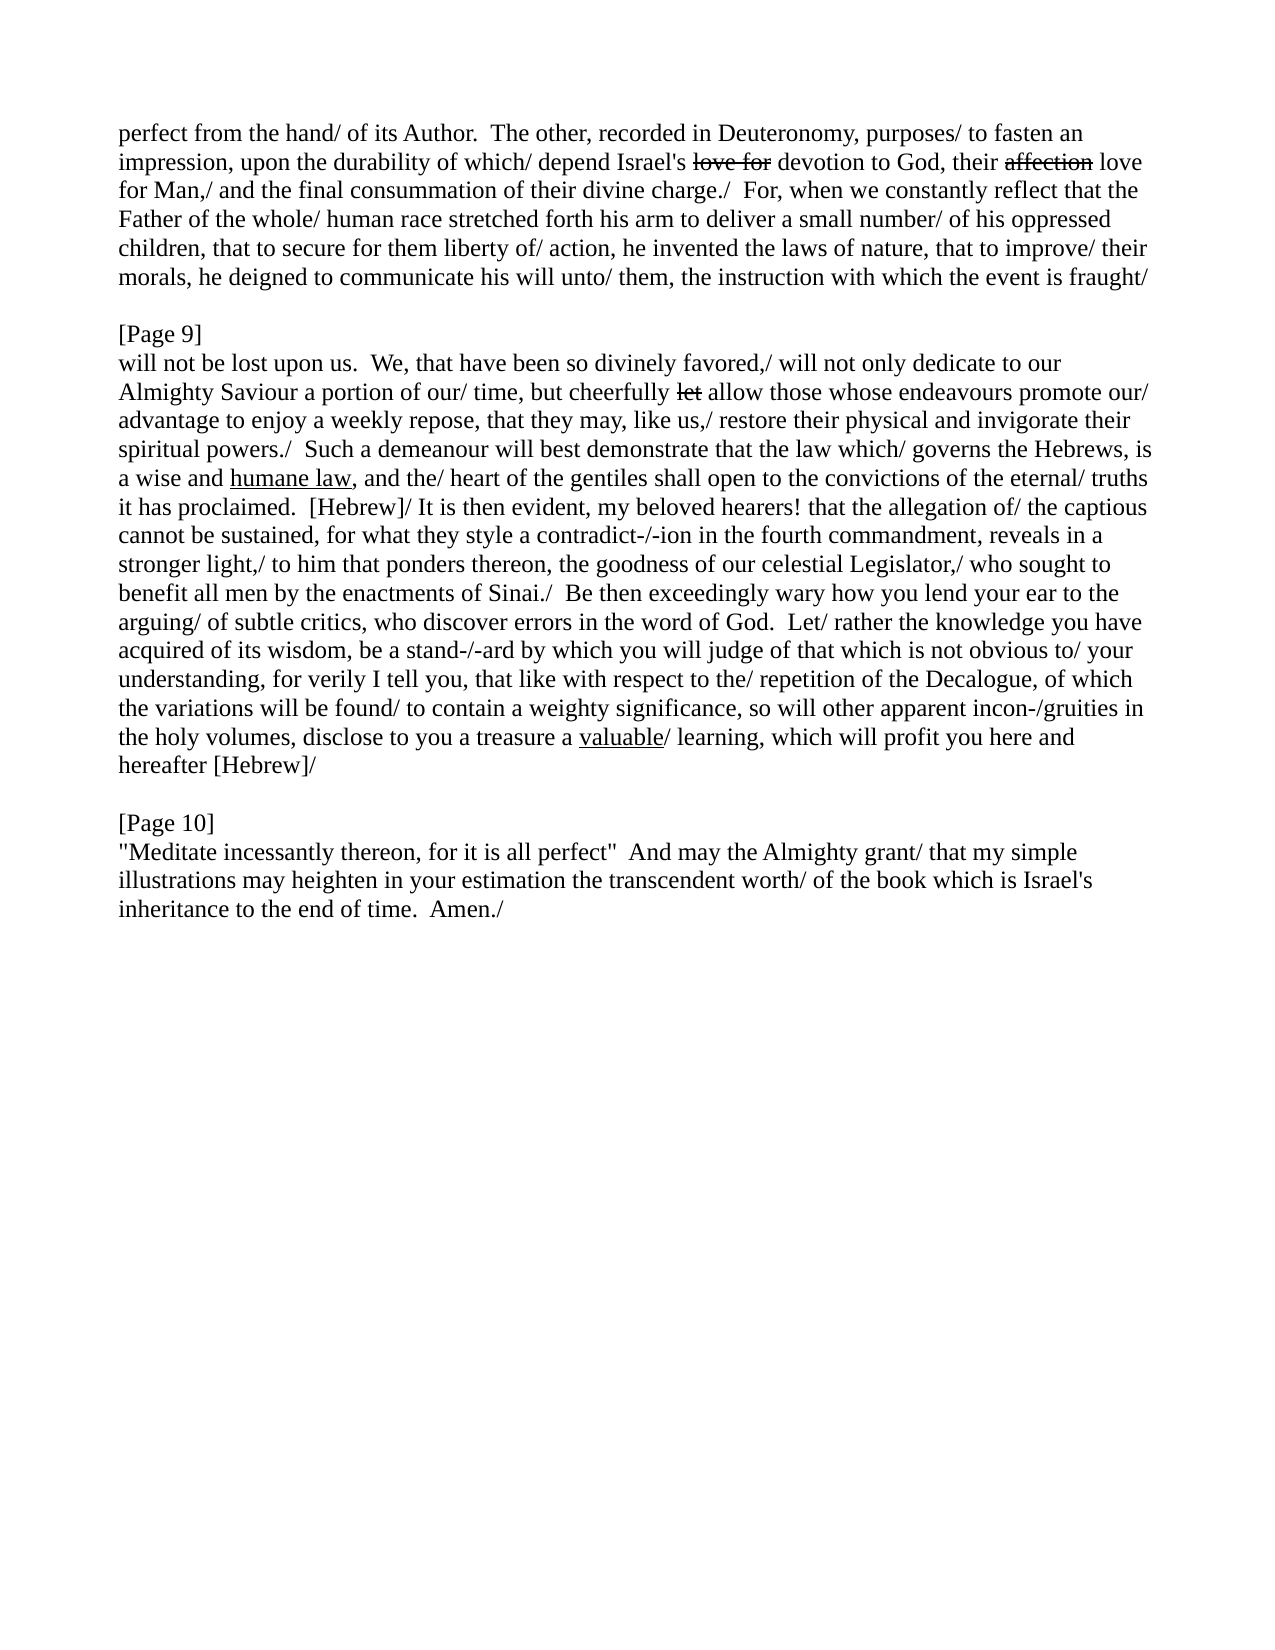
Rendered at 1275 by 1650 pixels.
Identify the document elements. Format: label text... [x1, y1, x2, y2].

text [Page 10] [118, 808, 1157, 837]
text perfect from the hand/ of its Author. The other, recorded in Deuteronomy, purposes/ to fasten an impression, upon the durability of which/ depend Israel's love for devotion to God, their affection love for Man,/ and the final consummation of their divine charge./ For, when we constantly reflect that the Father of the whole/ human race stretched forth his arm to deliver a small number/ of his oppressed children, that to secure for them liberty of/ action, he invented the laws of nature, that to improve/ their morals, he deigned to communicate his will unto/ them, the instruction with which the event is fraught/ [118, 118, 1157, 291]
text "Meditate incessantly thereon, for it is all perfect" And may the Almighty grant/ that my simple illustrations may heighten in your estimation the transcendent worth/ of the book which is Israel's inheritance to the end of time. Amen./ [118, 837, 1157, 923]
text will not be lost upon us. We, that have been so divinely favored,/ will not only dedicate to our Almighty Saviour a portion of our/ time, but cheerfully let allow those whose endeavours promote our/ advantage to enjoy a weekly repose, that they may, like us,/ restore their physical and invigorate their spiritual powers./ Such a demeanour will best demonstrate that the law which/ governs the Hebrews, is a wise and humane law, and the/ heart of the gentiles shall open to the convictions of the eternal/ truths it has proclaimed. [Hebrew]/ It is then evident, my beloved hearers! that the allegation of/ the captious cannot be sustained, for what they style a contradict-/-ion in the fourth commandment, reveals in a stronger light,/ to him that ponders thereon, the goodness of our celestial Legislator,/ who sought to benefit all men by the enactments of Sinai./ Be then exceedingly wary how you lend your ear to the arguing/ of subtle critics, who discover errors in the word of God. Let/ rather the knowledge you have acquired of its wisdom, be a stand-/-ard by which you will judge of that which is not obvious to/ your understanding, for verily I tell you, that like with respect to the/ repetition of the Decalogue, of which the variations will be found/ to contain a weighty significance, so will other apparent incon-/gruities in the holy volumes, disclose to you a treasure a valuable/ learning, which will profit you here and hereafter [Hebrew]/ [118, 348, 1157, 779]
text [Page 9] [118, 319, 1157, 348]
